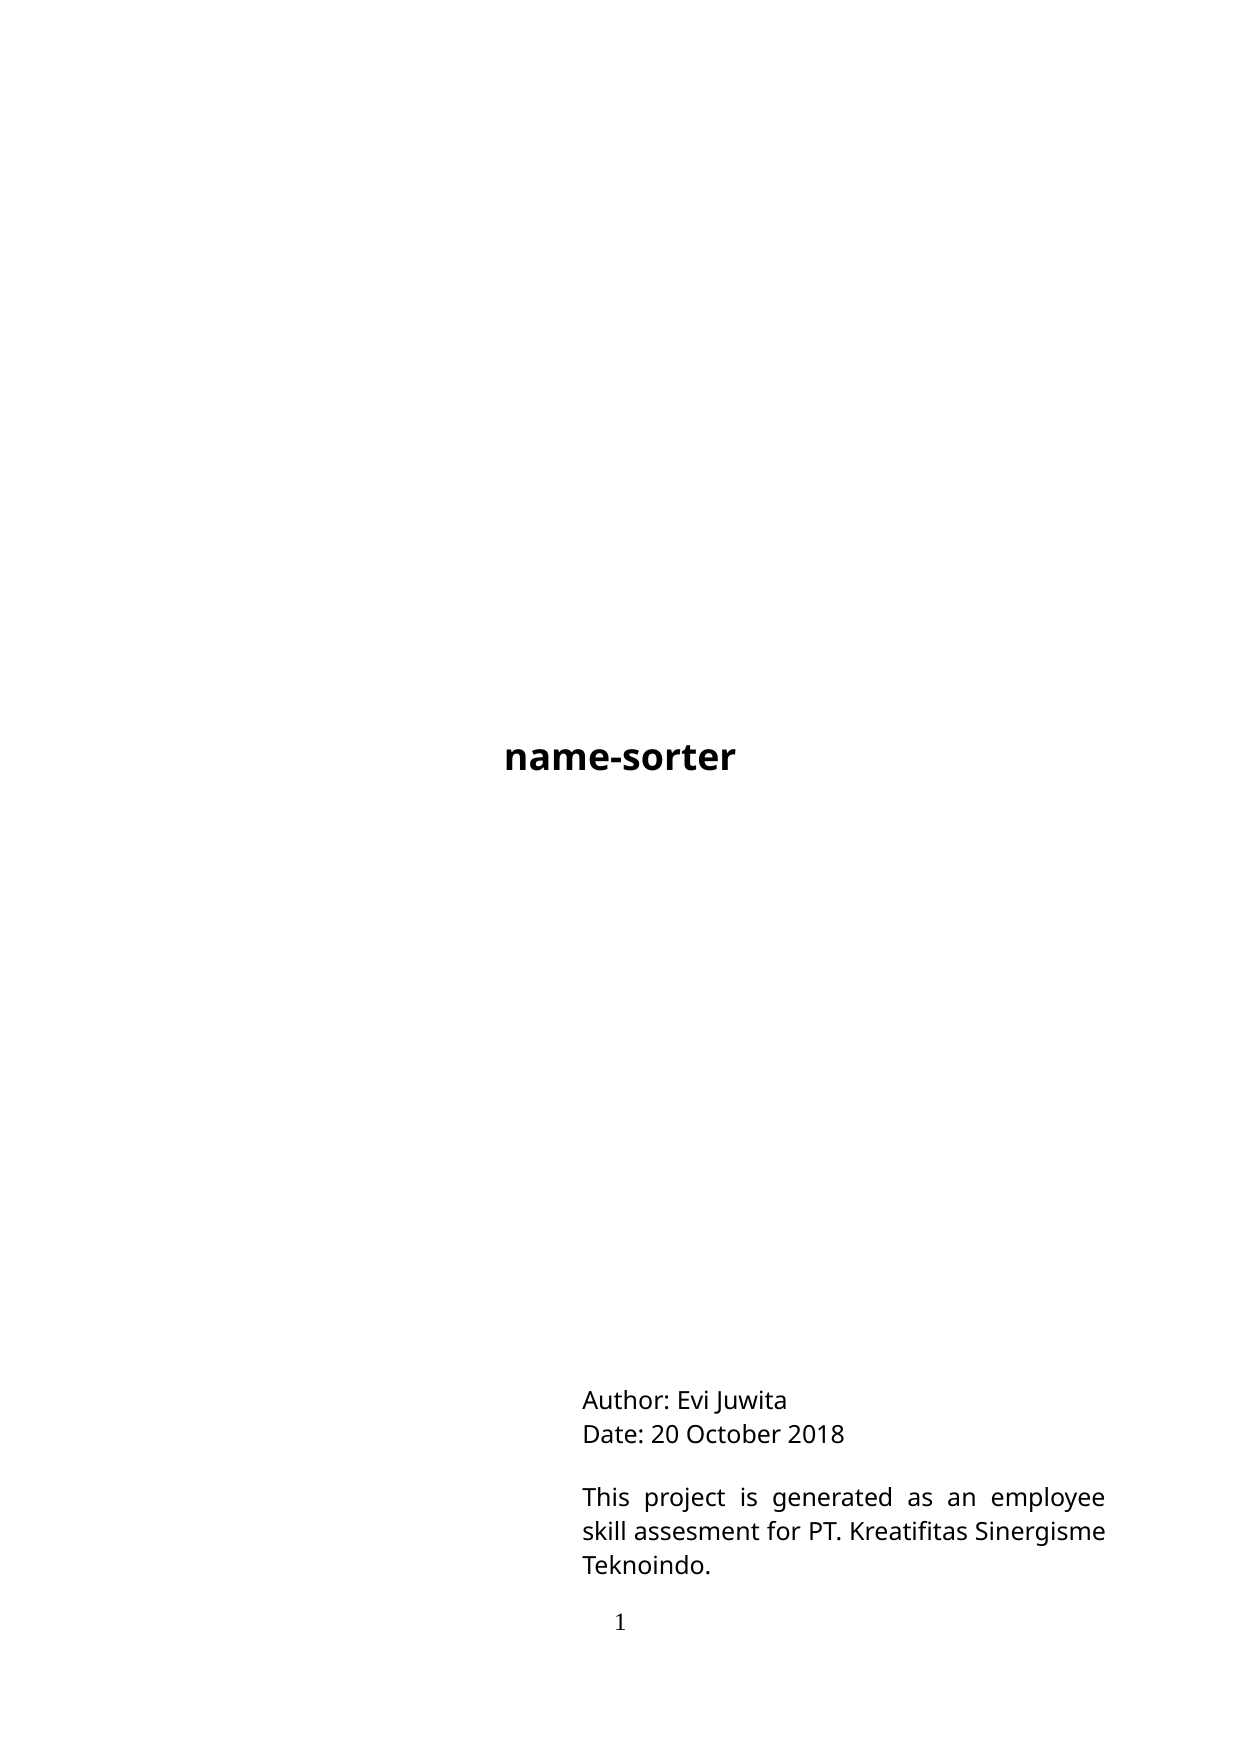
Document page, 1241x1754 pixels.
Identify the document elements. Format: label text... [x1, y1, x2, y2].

text Date: 20 October 2018 [582, 1416, 1106, 1451]
text This project is generated as an employee skill assesment for PT. Kreatifitas Sinergisme Teknoindo. [582, 1479, 1106, 1581]
text Author: Evi Juwita [582, 1382, 1106, 1416]
text name-sorter [118, 731, 1122, 782]
